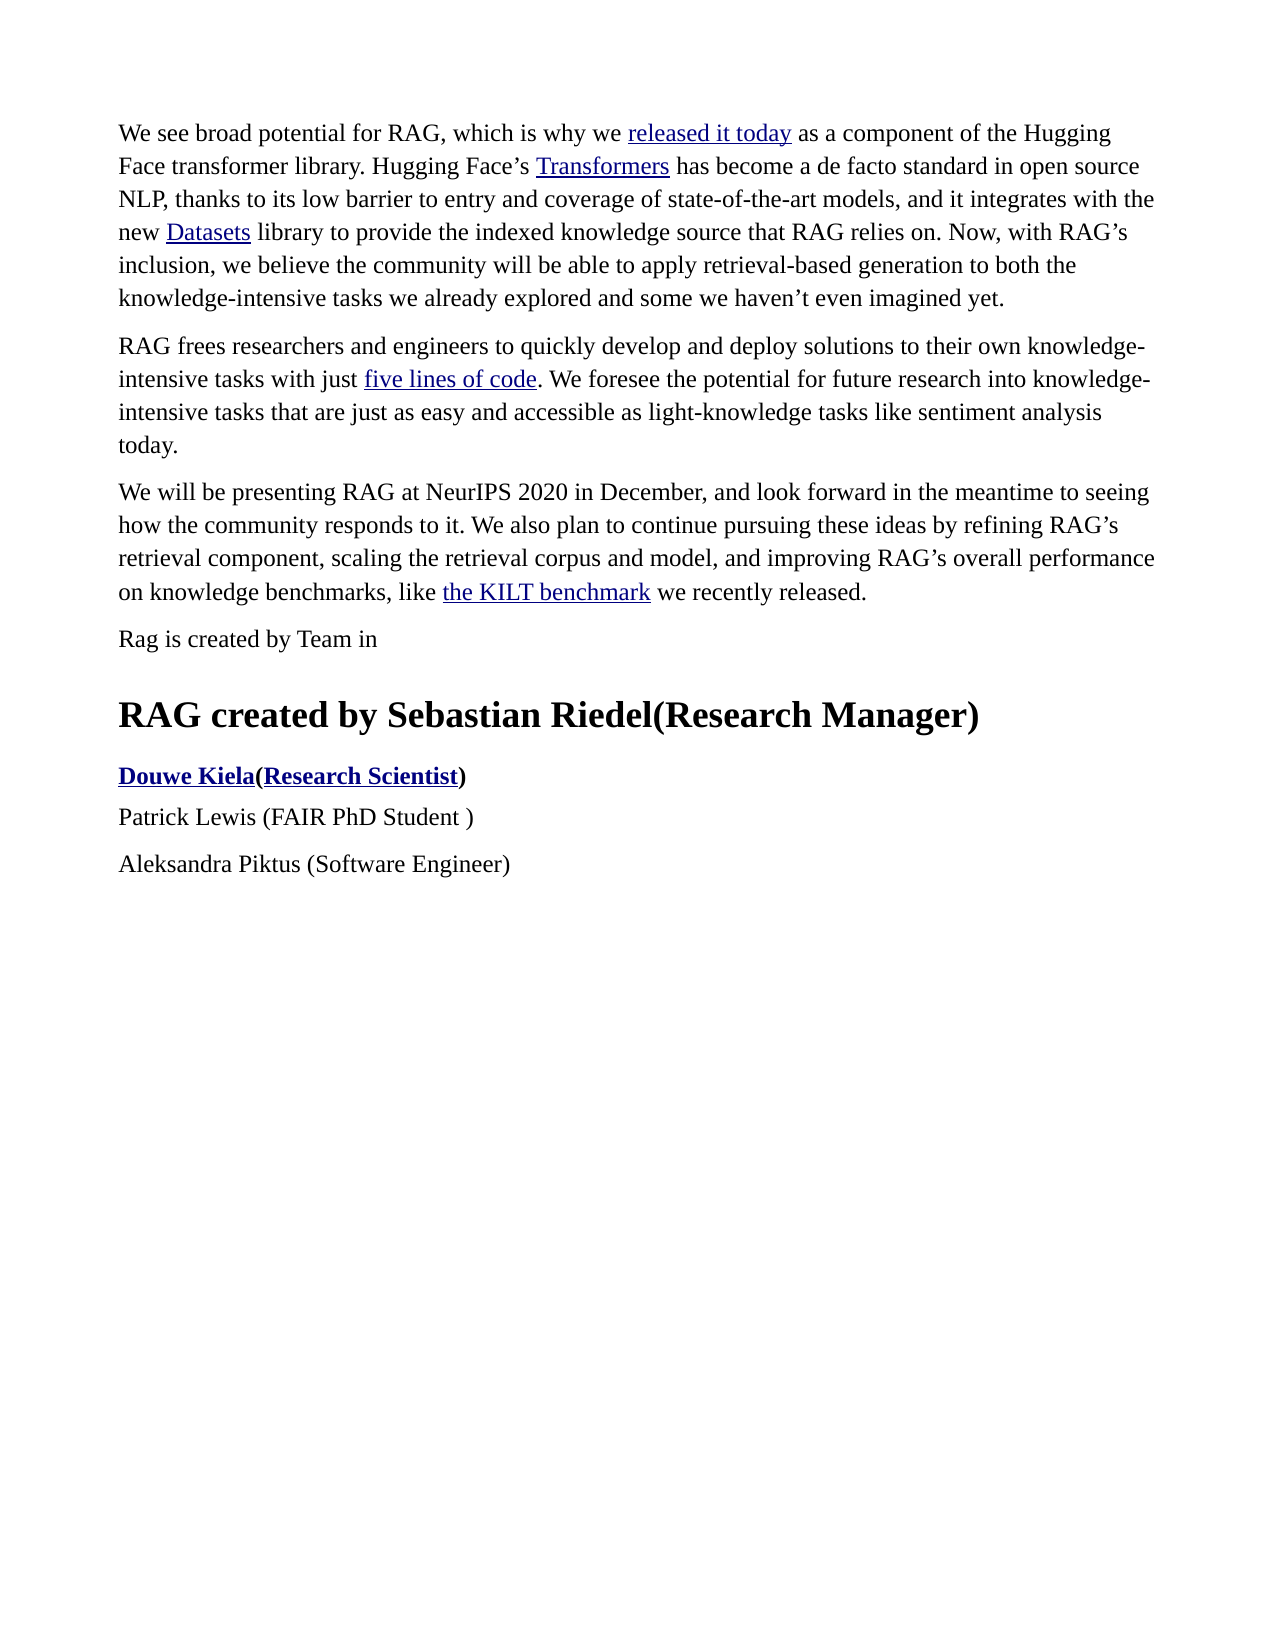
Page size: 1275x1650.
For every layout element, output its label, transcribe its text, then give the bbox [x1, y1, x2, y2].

subtitle Douwe Kiela(Research Scientist) [118, 761, 1157, 789]
text We see broad potential for RAG, which is why we released it today as a component of the Hugging Face transformer library. Hugging Face’s Transformers has become a de facto standard in open source NLP, thanks to its low barrier to entry and coverage of state-of-the-art models, and it integrates with the new Datasets library to provide the indexed knowledge source that RAG relies on. Now, with RAG’s inclusion, we believe the community will be able to apply retrieval-based generation to both the knowledge-intensive tasks we already explored and some we haven’t even imagined yet. [118, 118, 1157, 312]
subtitle RAG created by Sebastian Riedel(Research Manager) [118, 693, 1157, 736]
text RAG frees researchers and engineers to quickly develop and deploy solutions to their own knowledge-intensive tasks with just five lines of code. We foresee the potential for future research into knowledge-intensive tasks that are just as easy and accessible as light-knowledge tasks like sentiment analysis today. [118, 331, 1157, 459]
text Patrick Lewis (FAIR PhD Student ) [118, 802, 1157, 831]
text Aleksandra Piktus (Software Engineer) [118, 849, 1157, 878]
text We will be presenting RAG at NeurIPS 2020 in December, and look forward in the meantime to seeing how the community responds to it. We also plan to continue pursuing these ideas by refining RAG’s retrieval component, scaling the retrieval corpus and model, and improving RAG’s overall performance on knowledge benchmarks, like the KILT benchmark we recently released. [118, 477, 1157, 605]
text Rag is created by Team in [118, 624, 1157, 653]
